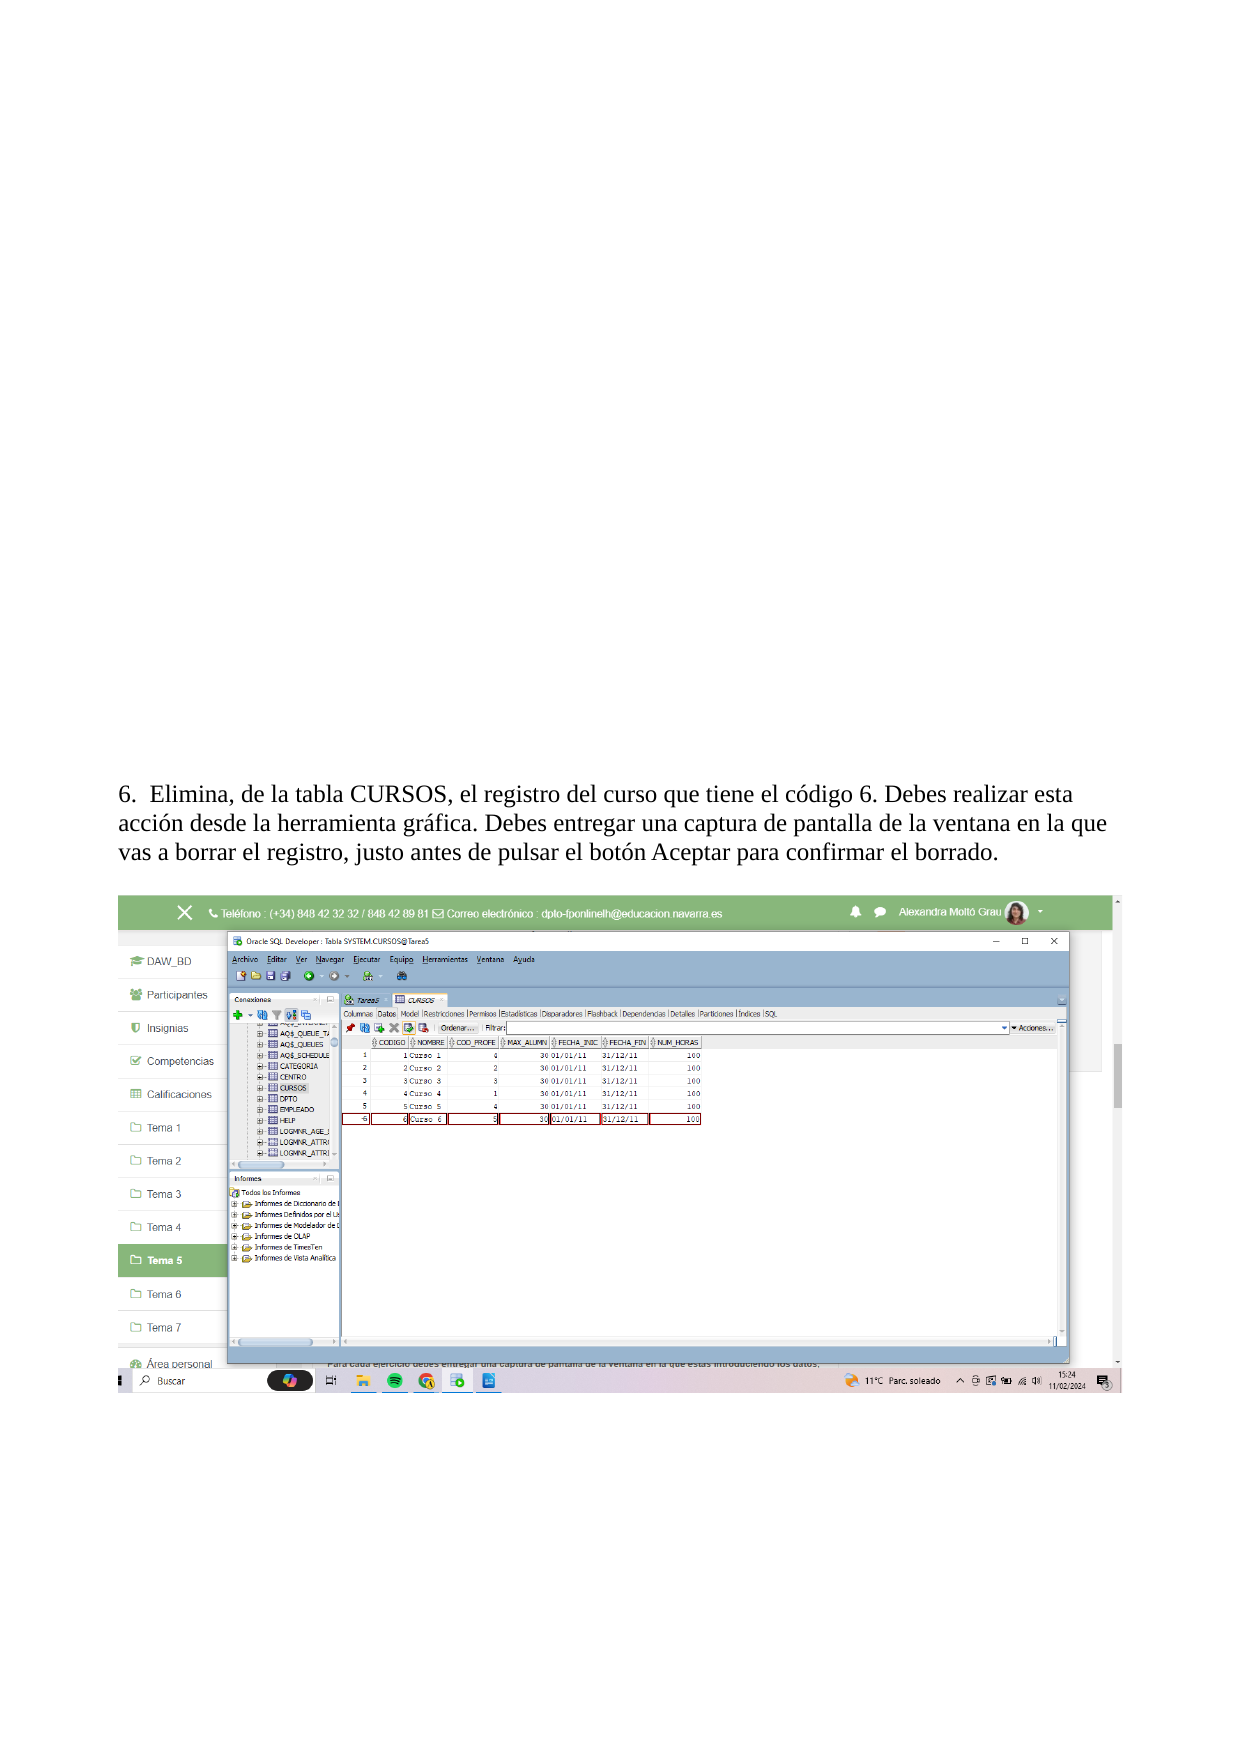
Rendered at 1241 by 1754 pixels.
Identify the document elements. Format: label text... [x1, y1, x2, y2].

picture [118, 894, 1123, 1393]
text 6. Elimina, de la tabla CURSOS, el registro del curso que tiene el código 6. Debes realizar esta acción desde la herramienta gráfica. Debes entregar una captura de pantalla de la ventana en la que vas a borrar el registro, justo antes de pulsar el botón Aceptar para confirmar el borrado. [118, 779, 1122, 866]
